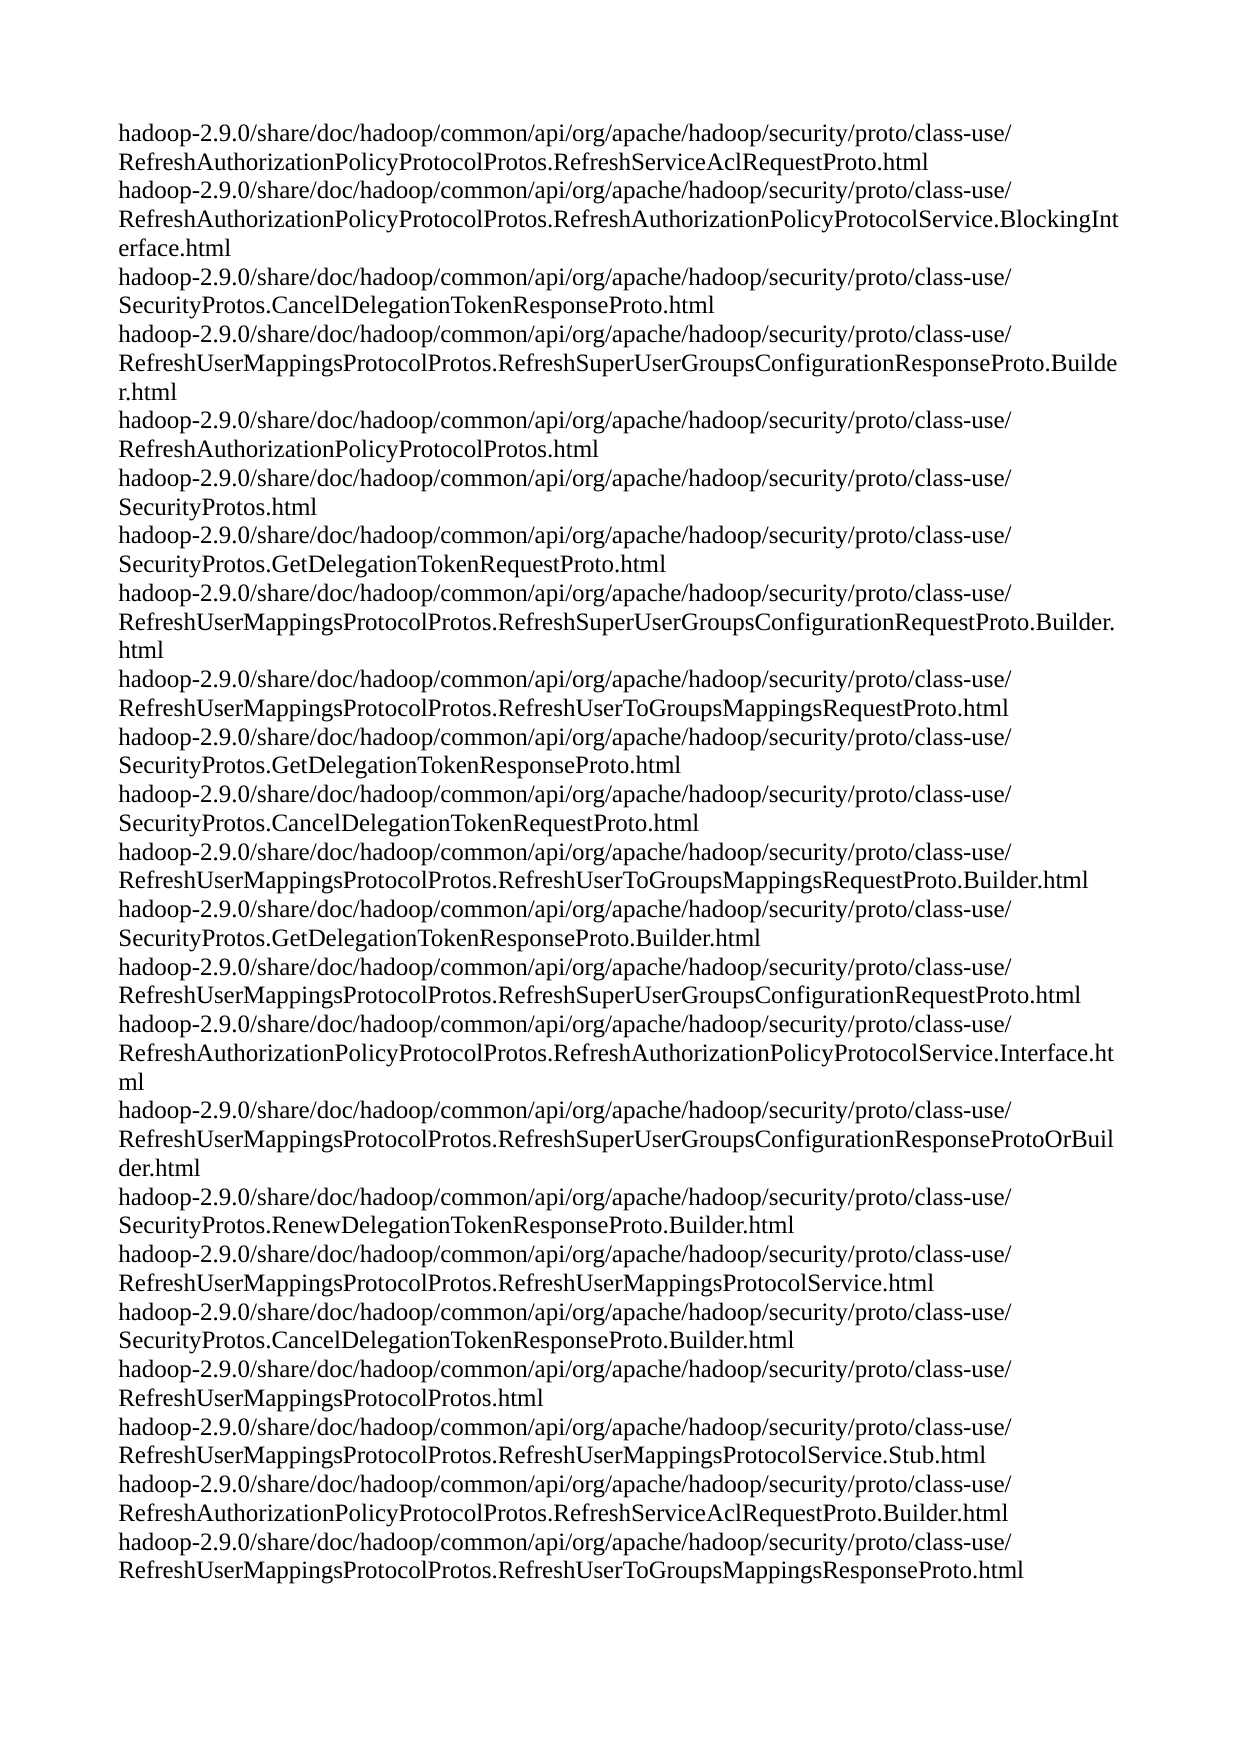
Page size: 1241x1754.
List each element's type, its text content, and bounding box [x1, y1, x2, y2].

text hadoop-2.9.0/share/doc/hadoop/common/api/org/apache/hadoop/security/proto/class-use/RefreshUserMappingsProtocolProtos.RefreshUserMappingsProtocolService.html [118, 1239, 1122, 1297]
text hadoop-2.9.0/share/doc/hadoop/common/api/org/apache/hadoop/security/proto/class-use/RefreshUserMappingsProtocolProtos.RefreshUserToGroupsMappingsRequestProto.html [118, 664, 1122, 722]
text hadoop-2.9.0/share/doc/hadoop/common/api/org/apache/hadoop/security/proto/class-use/SecurityProtos.CancelDelegationTokenResponseProto.html [118, 262, 1122, 319]
text hadoop-2.9.0/share/doc/hadoop/common/api/org/apache/hadoop/security/proto/class-use/RefreshUserMappingsProtocolProtos.RefreshSuperUserGroupsConfigurationRequestProto.html [118, 952, 1122, 1009]
text hadoop-2.9.0/share/doc/hadoop/common/api/org/apache/hadoop/security/proto/class-use/RefreshUserMappingsProtocolProtos.RefreshSuperUserGroupsConfigurationResponseProto.Builder.html [118, 319, 1122, 406]
text hadoop-2.9.0/share/doc/hadoop/common/api/org/apache/hadoop/security/proto/class-use/RefreshAuthorizationPolicyProtocolProtos.html [118, 406, 1122, 463]
text hadoop-2.9.0/share/doc/hadoop/common/api/org/apache/hadoop/security/proto/class-use/RefreshUserMappingsProtocolProtos.RefreshSuperUserGroupsConfigurationRequestProto.Builder.html [118, 578, 1122, 664]
text hadoop-2.9.0/share/doc/hadoop/common/api/org/apache/hadoop/security/proto/class-use/SecurityProtos.CancelDelegationTokenRequestProto.html [118, 779, 1122, 837]
text hadoop-2.9.0/share/doc/hadoop/common/api/org/apache/hadoop/security/proto/class-use/RefreshUserMappingsProtocolProtos.RefreshUserToGroupsMappingsRequestProto.Builder.html [118, 837, 1122, 894]
text hadoop-2.9.0/share/doc/hadoop/common/api/org/apache/hadoop/security/proto/class-use/RefreshUserMappingsProtocolProtos.RefreshUserMappingsProtocolService.Stub.html [118, 1412, 1122, 1469]
text hadoop-2.9.0/share/doc/hadoop/common/api/org/apache/hadoop/security/proto/class-use/RefreshUserMappingsProtocolProtos.RefreshUserToGroupsMappingsResponseProto.html [118, 1527, 1122, 1584]
text hadoop-2.9.0/share/doc/hadoop/common/api/org/apache/hadoop/security/proto/class-use/RefreshAuthorizationPolicyProtocolProtos.RefreshAuthorizationPolicyProtocolService.BlockingInterface.html [118, 176, 1122, 262]
text hadoop-2.9.0/share/doc/hadoop/common/api/org/apache/hadoop/security/proto/class-use/SecurityProtos.html [118, 463, 1122, 521]
text hadoop-2.9.0/share/doc/hadoop/common/api/org/apache/hadoop/security/proto/class-use/RefreshAuthorizationPolicyProtocolProtos.RefreshServiceAclRequestProto.Builder.html [118, 1469, 1122, 1527]
text hadoop-2.9.0/share/doc/hadoop/common/api/org/apache/hadoop/security/proto/class-use/RefreshAuthorizationPolicyProtocolProtos.RefreshServiceAclRequestProto.html [118, 118, 1122, 176]
text hadoop-2.9.0/share/doc/hadoop/common/api/org/apache/hadoop/security/proto/class-use/SecurityProtos.GetDelegationTokenRequestProto.html [118, 521, 1122, 578]
text hadoop-2.9.0/share/doc/hadoop/common/api/org/apache/hadoop/security/proto/class-use/SecurityProtos.GetDelegationTokenResponseProto.html [118, 722, 1122, 779]
text hadoop-2.9.0/share/doc/hadoop/common/api/org/apache/hadoop/security/proto/class-use/SecurityProtos.GetDelegationTokenResponseProto.Builder.html [118, 894, 1122, 952]
text hadoop-2.9.0/share/doc/hadoop/common/api/org/apache/hadoop/security/proto/class-use/SecurityProtos.RenewDelegationTokenResponseProto.Builder.html [118, 1182, 1122, 1239]
text hadoop-2.9.0/share/doc/hadoop/common/api/org/apache/hadoop/security/proto/class-use/RefreshUserMappingsProtocolProtos.RefreshSuperUserGroupsConfigurationResponseProtoOrBuilder.html [118, 1096, 1122, 1182]
text hadoop-2.9.0/share/doc/hadoop/common/api/org/apache/hadoop/security/proto/class-use/SecurityProtos.CancelDelegationTokenResponseProto.Builder.html [118, 1297, 1122, 1354]
text hadoop-2.9.0/share/doc/hadoop/common/api/org/apache/hadoop/security/proto/class-use/RefreshUserMappingsProtocolProtos.html [118, 1354, 1122, 1412]
text hadoop-2.9.0/share/doc/hadoop/common/api/org/apache/hadoop/security/proto/class-use/RefreshAuthorizationPolicyProtocolProtos.RefreshAuthorizationPolicyProtocolService.Interface.html [118, 1009, 1122, 1096]
